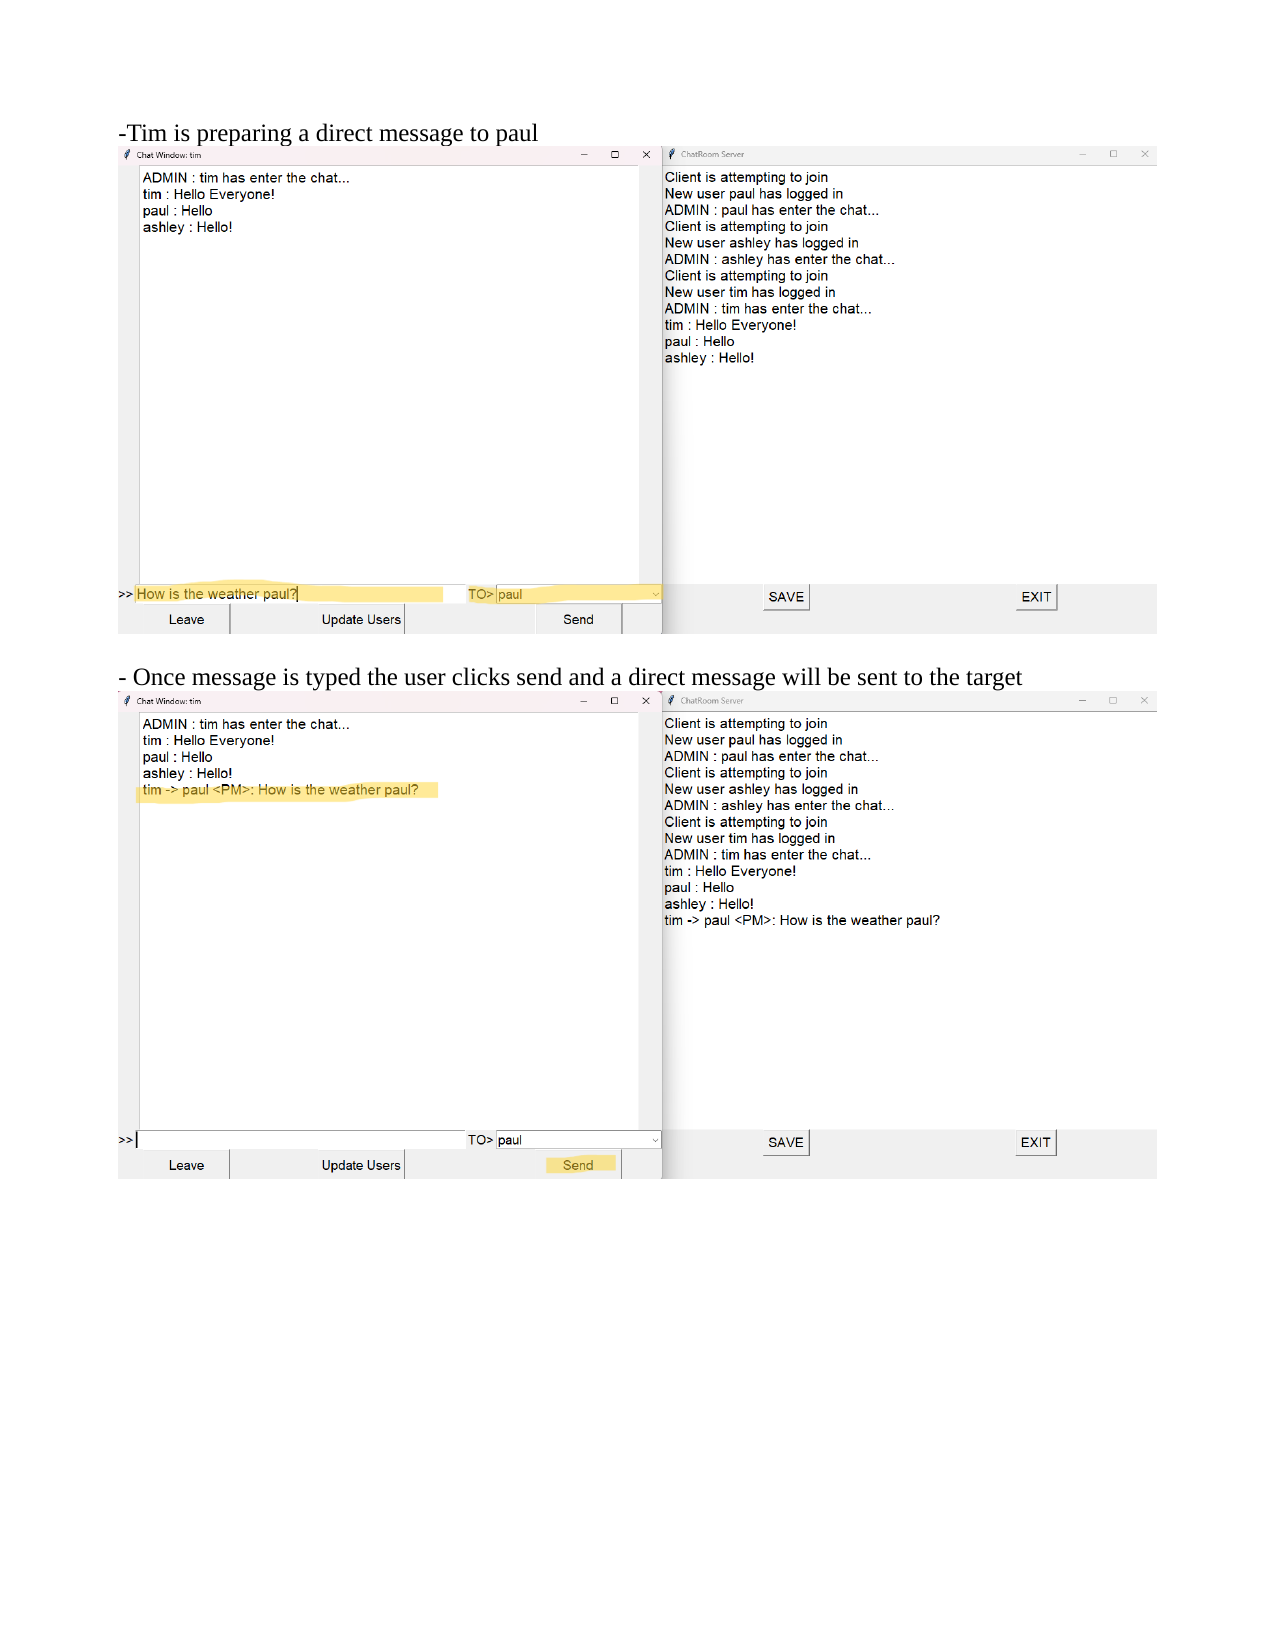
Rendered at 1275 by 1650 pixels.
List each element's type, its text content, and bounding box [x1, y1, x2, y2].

text -Tim is preparing a direct message to paul [118, 118, 1157, 146]
text - Once message is typed the user clicks send and a direct message will be sent to the target [118, 662, 1157, 691]
picture [118, 146, 1157, 634]
picture [118, 691, 1157, 1179]
